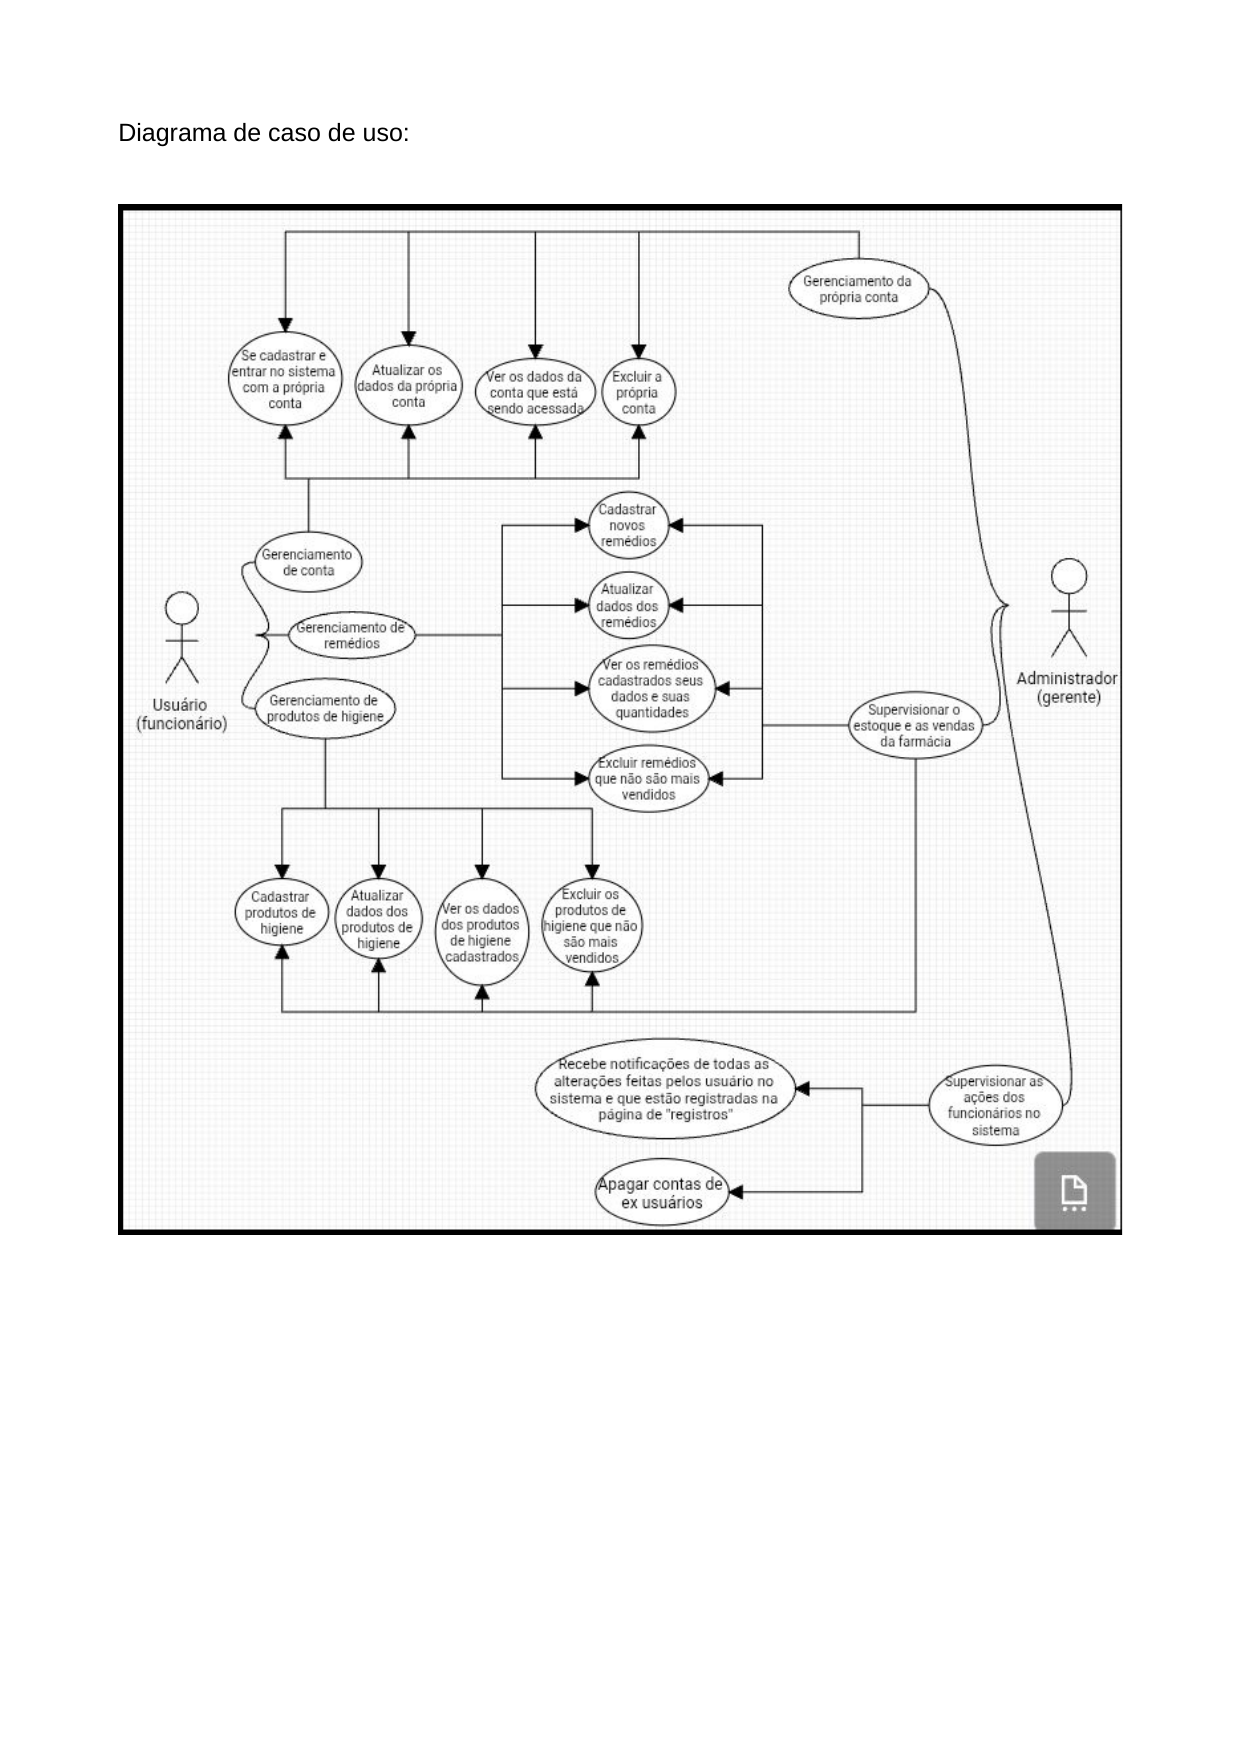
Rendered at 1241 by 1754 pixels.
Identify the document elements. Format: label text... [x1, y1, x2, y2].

text Diagrama de caso de uso: [118, 118, 1122, 147]
picture [118, 204, 1123, 1235]
